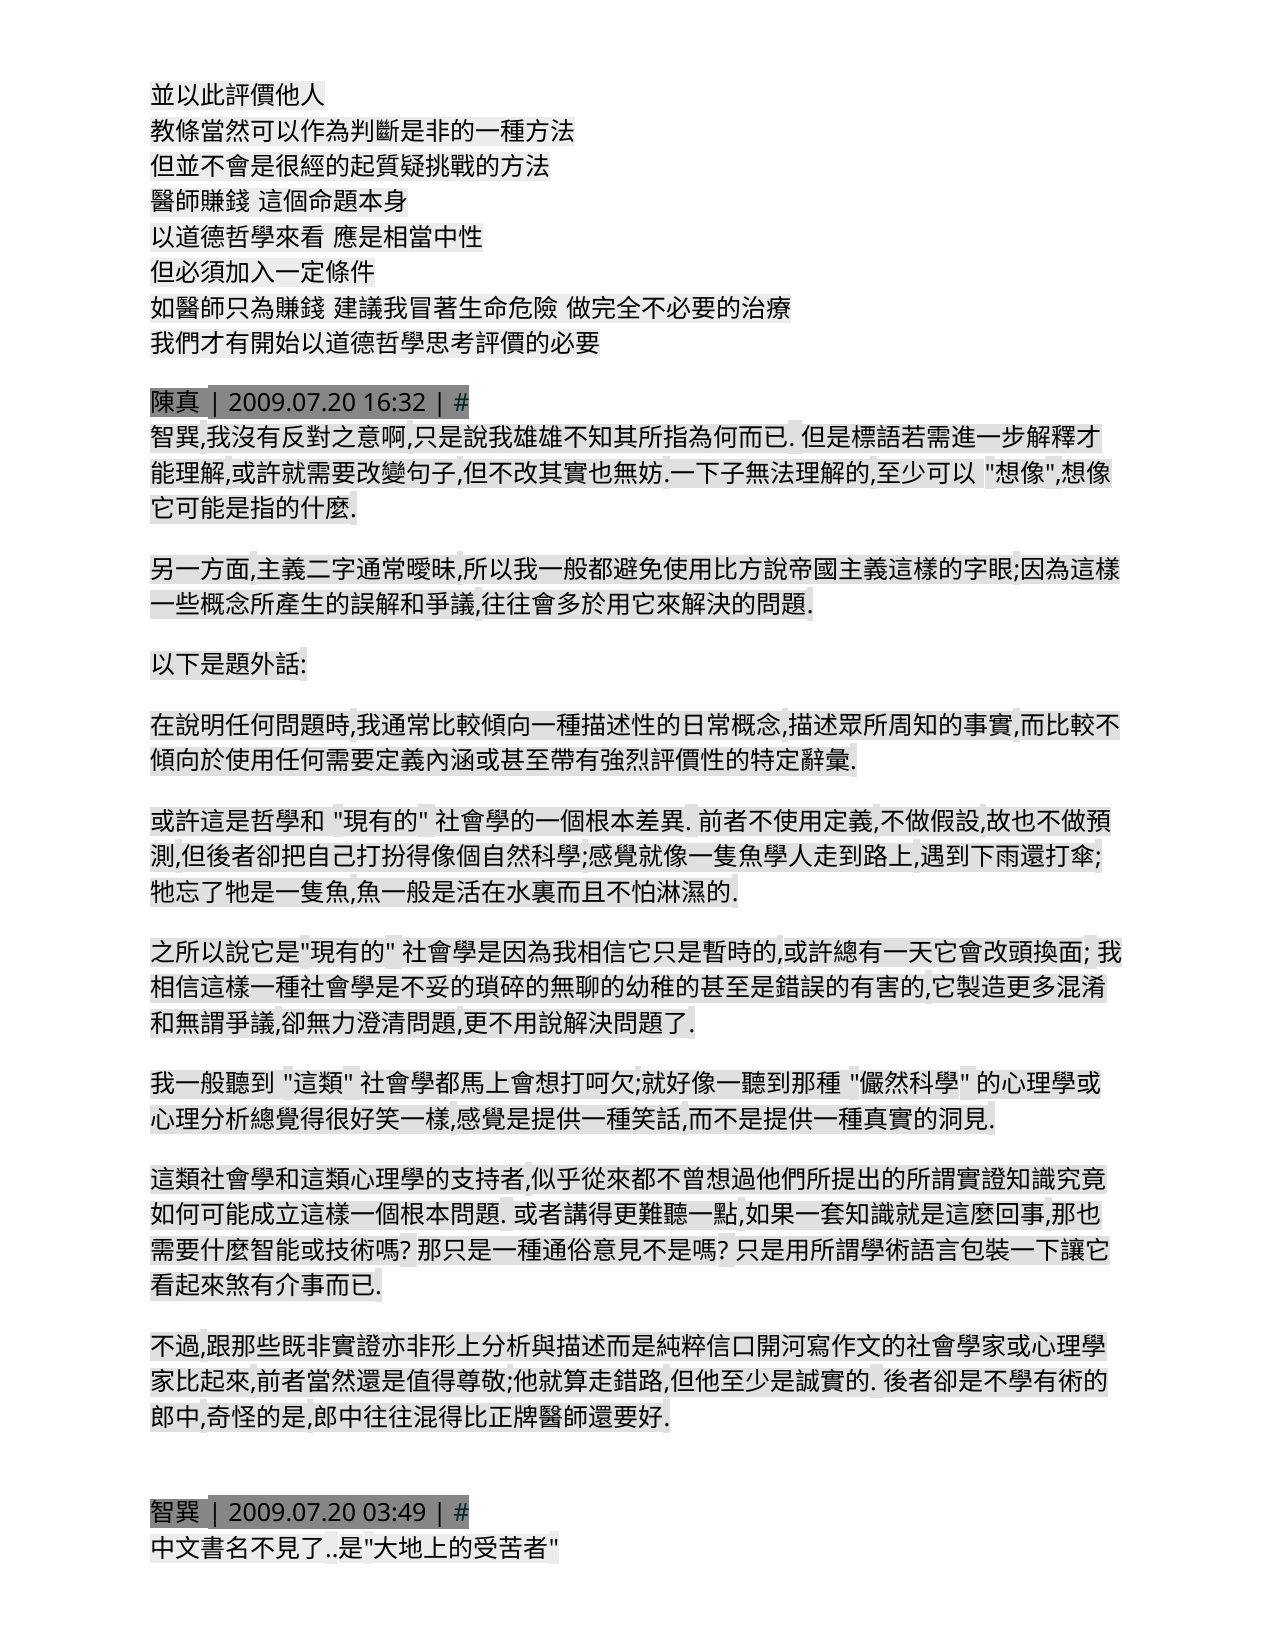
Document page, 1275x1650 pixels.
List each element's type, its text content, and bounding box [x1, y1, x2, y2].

text 不過,跟那些既非實證亦非形上分析與描述而是純粹信口開河寫作文的社會學家或心理學家比起來,前者當然還是值得尊敬;他就算走錯路,但他至少是誠實的. 後者卻是不學有術的郎中,奇怪的是,郎中往往混得比正牌醫師還要好. [150, 1327, 1125, 1469]
text 我一般聽到 "這類" 社會學都馬上會想打呵欠;就好像一聽到那種 "儼然科學" 的心理學或心理分析總覺得很好笑一樣,感覺是提供一種笑話,而不是提供一種真實的洞見. [150, 1064, 1125, 1135]
text 陳真 | 2009.07.20 16:32 | # [150, 383, 1125, 419]
text 之所以說它是"現有的" 社會學是因為我相信它只是暫時的,或許總有一天它會改頭換面; 我相信這樣一種社會學是不妥的瑣碎的無聊的幼稚的甚至是錯誤的有害的,它製造更多混淆和無謂爭議,卻無力澄清問題,更不用說解決問題了. [150, 933, 1125, 1039]
text 或許這是哲學和 "現有的" 社會學的一個根本差異. 前者不使用定義,不做假設,故也不做預測,但後者卻把自己打扮得像個自然科學;感覺就像一隻魚學人走到路上,遇到下雨還打傘;牠忘了牠是一隻魚,魚一般是活在水裏而且不怕淋濕的. [150, 802, 1125, 908]
text 在說明任何問題時,我通常比較傾向一種描述性的日常概念,描述眾所周知的事實,而比較不傾向於使用任何需要定義內涵或甚至帶有強烈評價性的特定辭彙. [150, 706, 1125, 777]
text 另一方面,主義二字通常曖昧,所以我一般都避免使用比方說帝國主義這樣的字眼;因為這樣一些概念所產生的誤解和爭議,往往會多於用它來解決的問題. [150, 550, 1125, 621]
text 智巽,我沒有反對之意啊,只是說我雄雄不知其所指為何而已. 但是標語若需進一步解釋才能理解,或許就需要改變句子,但不改其實也無妨.一下子無法理解的,至少可以 "想像",想像它可能是指的什麼. [150, 419, 1125, 525]
text 並以此評價他人 教條當然可以作為判斷是非的一種方法 但並不會是很經的起質疑挑戰的方法 醫師賺錢 這個命題本身 以道德哲學來看 應是相當中性 但必須加入一定條件 如醫師只為賺錢 建議我冒著生命危險 做完全不必要的治療 我們才有開始以道德哲學思考評價的必要 [150, 75, 1125, 358]
text 以下是題外話: [150, 646, 1125, 681]
text 中文書名不見了..是"大地上的受苦者" [150, 1529, 1125, 1564]
text 智巽 | 2009.07.20 03:49 | # [150, 1494, 1125, 1529]
text 這類社會學和這類心理學的支持者,似乎從來都不曾想過他們所提出的所謂實證知識究竟如何可能成立這樣一個根本問題. 或者講得更難聽一點,如果一套知識就是這麼回事,那也需要什麼智能或技術嗎? 那只是一種通俗意見不是嗎? 只是用所謂學術語言包裝一下讓它看起來煞有介事而已. [150, 1160, 1125, 1302]
